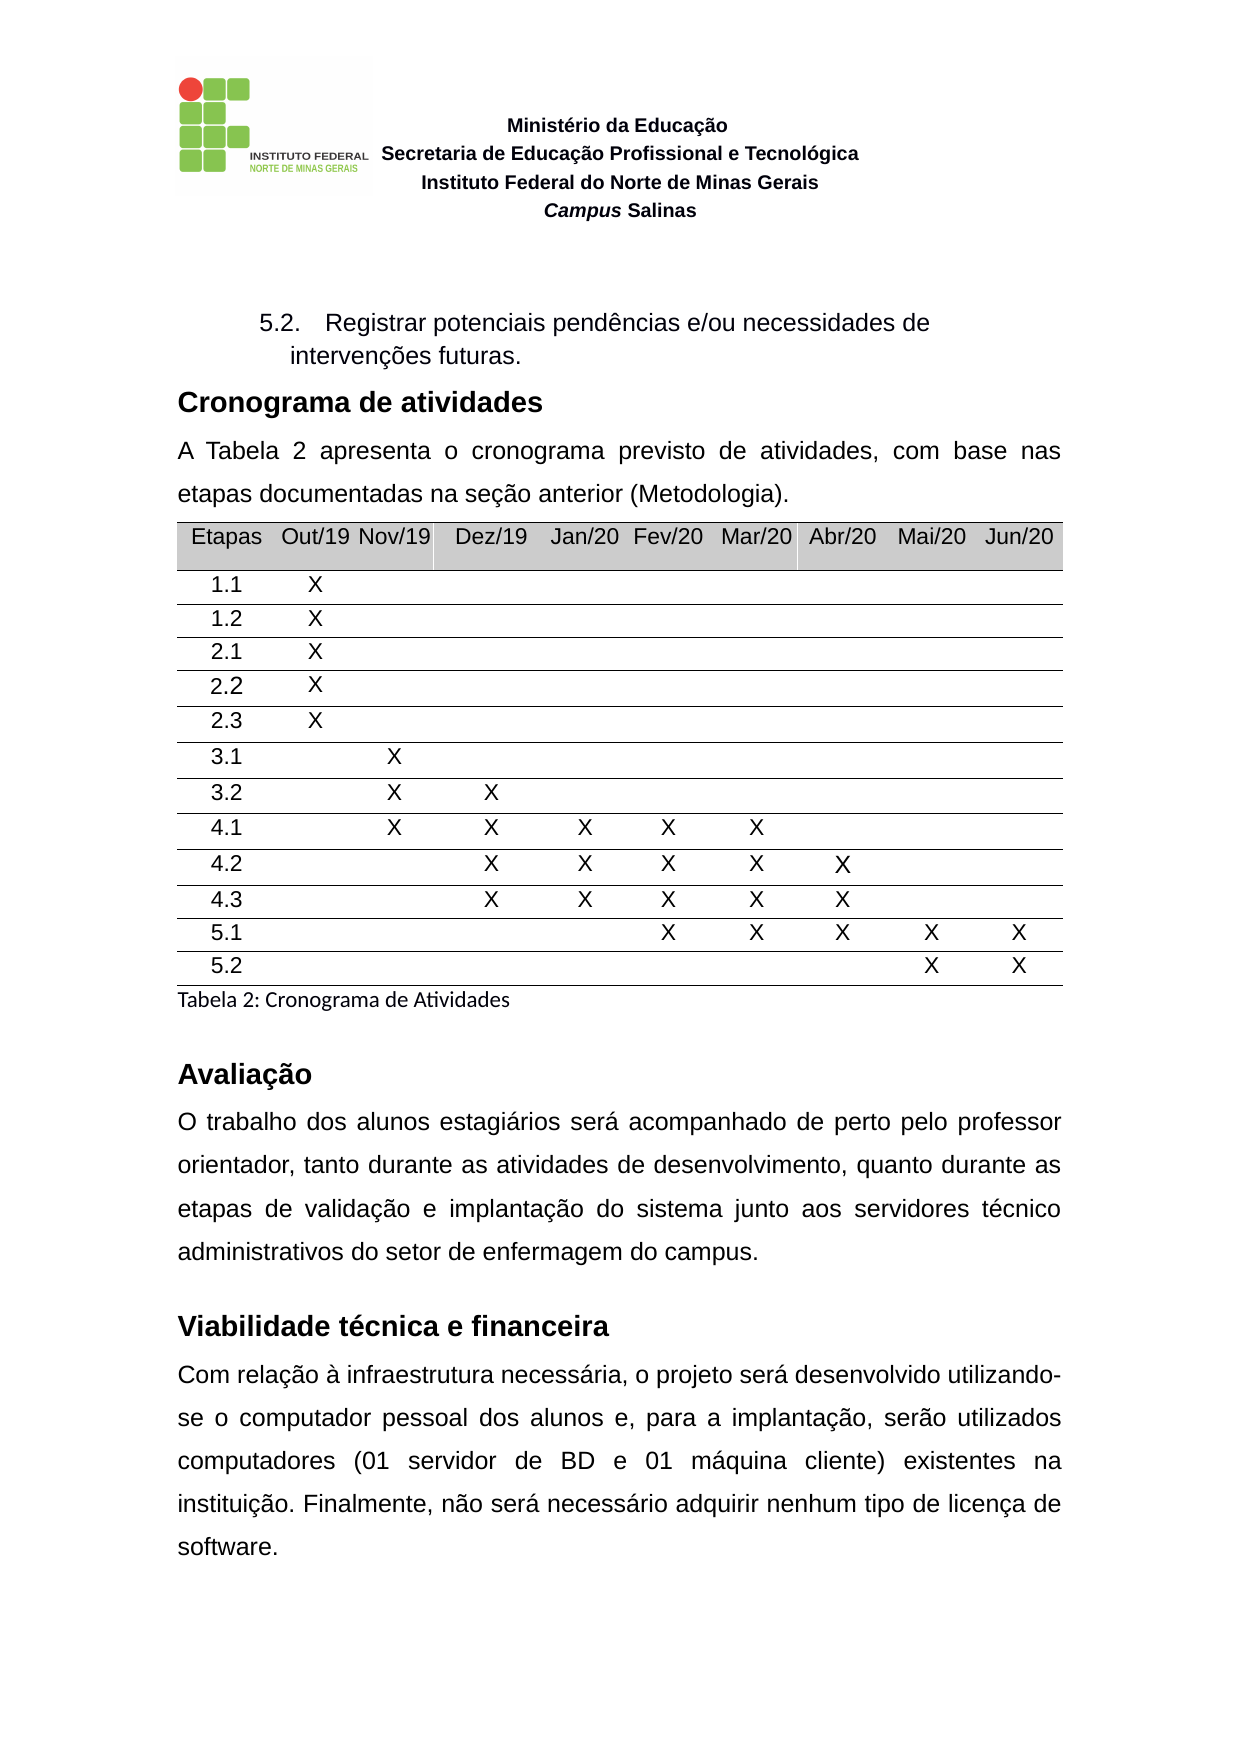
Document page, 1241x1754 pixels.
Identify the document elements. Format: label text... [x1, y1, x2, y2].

table_cell [975, 850, 1063, 884]
table_cell X [888, 919, 975, 951]
table_cell [355, 886, 433, 918]
table_cell [621, 743, 716, 777]
table_cell X [621, 850, 716, 884]
text Cronograma de atividades [177, 385, 1063, 419]
table_cell [276, 779, 355, 813]
table_cell [355, 707, 433, 742]
table_cell X [888, 952, 975, 984]
table_cell [716, 707, 797, 742]
table_cell [798, 638, 888, 670]
table_header Mar/20 [716, 523, 797, 570]
table_header Out/19 [276, 523, 355, 570]
table_cell X [549, 886, 621, 918]
table_cell 1.2 [177, 605, 276, 637]
text O trabalho dos alunos estagiários será acompanhado de perto pelo professor orientador, tanto durante as atividades de desenvolvimento, quanto durante as etapas de validação e implantação do sistema junto aos servidores técnico administrativos do setor de enfermagem do campus. [177, 1107, 1063, 1266]
table_cell X [355, 743, 433, 777]
table_cell [355, 571, 433, 603]
table_cell [355, 638, 433, 670]
table_cell [798, 814, 888, 849]
table_cell X [434, 779, 549, 813]
table_cell [975, 886, 1063, 918]
text Com relação à infraestrutura necessária, o projeto será desenvolvido utilizando-se o computador pessoal dos alunos e, para a implantação, serão utilizados computadores (01 servidor de BD e 01 máquina cliente) existentes na instituição. Finalmente, não será necessário adquirir nenhum tipo de licença de software. [177, 1360, 1063, 1561]
table_cell X [716, 850, 797, 884]
table_cell X [276, 571, 355, 603]
table_cell 4.2 [177, 850, 276, 884]
table_header Mai/20 [888, 523, 975, 570]
table_cell [355, 605, 433, 637]
table_cell 3.2 [177, 779, 276, 813]
table_cell [975, 671, 1063, 706]
table_cell X [975, 919, 1063, 951]
table_cell X [798, 919, 888, 951]
table_cell 3.1 [177, 743, 276, 777]
table_cell [888, 571, 975, 603]
table_cell [549, 919, 621, 951]
table_cell [621, 779, 716, 813]
table_cell X [549, 814, 621, 849]
text Tabela 2: Cronograma de Atividades [177, 986, 1063, 1014]
table_cell X [716, 919, 797, 951]
table_header Abr/20 [798, 523, 888, 570]
table_cell [276, 814, 355, 849]
table_cell [975, 743, 1063, 777]
table_cell [276, 952, 355, 984]
table_cell 5.2 [177, 952, 276, 984]
table_cell X [434, 814, 549, 849]
table_cell [621, 605, 716, 637]
table_cell [888, 850, 975, 884]
table_cell [549, 952, 621, 984]
table_header Fev/20 [621, 523, 716, 570]
table_cell X [716, 814, 797, 849]
table_cell [276, 919, 355, 951]
table_cell [716, 952, 797, 984]
table_cell X [276, 671, 355, 706]
table_cell [621, 707, 716, 742]
table_cell [716, 571, 797, 603]
table_cell [888, 814, 975, 849]
table_cell [434, 743, 549, 777]
table_cell [798, 605, 888, 637]
table_cell [621, 952, 716, 984]
table_cell [888, 886, 975, 918]
table_cell [798, 671, 888, 706]
table_cell [276, 886, 355, 918]
table_cell X [434, 850, 549, 884]
table_cell [355, 850, 433, 884]
table_cell [355, 671, 433, 706]
table_cell [798, 779, 888, 813]
table_cell [798, 952, 888, 984]
table_cell X [798, 850, 888, 884]
table_cell 4.3 [177, 886, 276, 918]
table_cell 2.3 [177, 707, 276, 742]
table_cell [549, 707, 621, 742]
table_cell [355, 919, 433, 951]
table_cell [434, 919, 549, 951]
table_cell X [276, 605, 355, 637]
table_cell [276, 850, 355, 884]
table_cell 1.1 [177, 571, 276, 603]
table_cell X [621, 919, 716, 951]
table_cell [276, 743, 355, 777]
table_cell 5.1 [177, 919, 276, 951]
table_cell [716, 743, 797, 777]
picture [175, 56, 373, 196]
table_cell 2.2 [177, 671, 276, 706]
table_cell [798, 571, 888, 603]
list Registrar potenciais pendências e/ou necessidades de intervenções futuras. [252, 308, 1063, 369]
table_cell [716, 779, 797, 813]
table_cell [621, 671, 716, 706]
table_cell [355, 952, 433, 984]
table_cell [434, 952, 549, 984]
table_cell [549, 779, 621, 813]
table_cell [549, 743, 621, 777]
table_header Nov/19 [355, 523, 433, 570]
table_cell [716, 638, 797, 670]
table_cell X [798, 886, 888, 918]
table_cell [888, 671, 975, 706]
table_cell X [355, 779, 433, 813]
table_cell [716, 605, 797, 637]
table_cell [549, 605, 621, 637]
table_cell X [434, 886, 549, 918]
table_cell [888, 605, 975, 637]
table_cell [975, 638, 1063, 670]
table_cell [975, 707, 1063, 742]
table_cell X [621, 886, 716, 918]
table_cell [798, 707, 888, 742]
table_cell X [355, 814, 433, 849]
table_header Dez/19 [434, 523, 549, 570]
table_cell [798, 743, 888, 777]
table_cell [716, 671, 797, 706]
table_cell X [621, 814, 716, 849]
table_cell [888, 743, 975, 777]
table_cell [975, 779, 1063, 813]
table_cell [549, 571, 621, 603]
table_cell [975, 814, 1063, 849]
text Viabilidade técnica e financeira [177, 1309, 1063, 1343]
table_cell [549, 671, 621, 706]
table_cell X [276, 638, 355, 670]
table_cell [888, 638, 975, 670]
table_cell X [276, 707, 355, 742]
table_cell [621, 571, 716, 603]
table_cell [434, 571, 549, 603]
table_header Jun/20 [975, 523, 1063, 570]
table_cell [888, 707, 975, 742]
text Avaliação [177, 1057, 1063, 1091]
table_cell [434, 707, 549, 742]
table_cell X [975, 952, 1063, 984]
table_cell [434, 638, 549, 670]
table_cell X [549, 850, 621, 884]
table_cell [434, 605, 549, 637]
table_cell 2.1 [177, 638, 276, 670]
table_cell 4.1 [177, 814, 276, 849]
table_header Etapas [177, 523, 276, 570]
table_cell [975, 571, 1063, 603]
table_cell [549, 638, 621, 670]
table_cell [621, 638, 716, 670]
table_header Jan/20 [549, 523, 621, 570]
text A Tabela 2 apresenta o cronograma previsto de atividades, com base nas etapas documentadas na seção anterior (Metodologia). [177, 436, 1063, 508]
table_cell [975, 605, 1063, 637]
table_cell [434, 671, 549, 706]
table_cell X [716, 886, 797, 918]
table_cell [888, 779, 975, 813]
